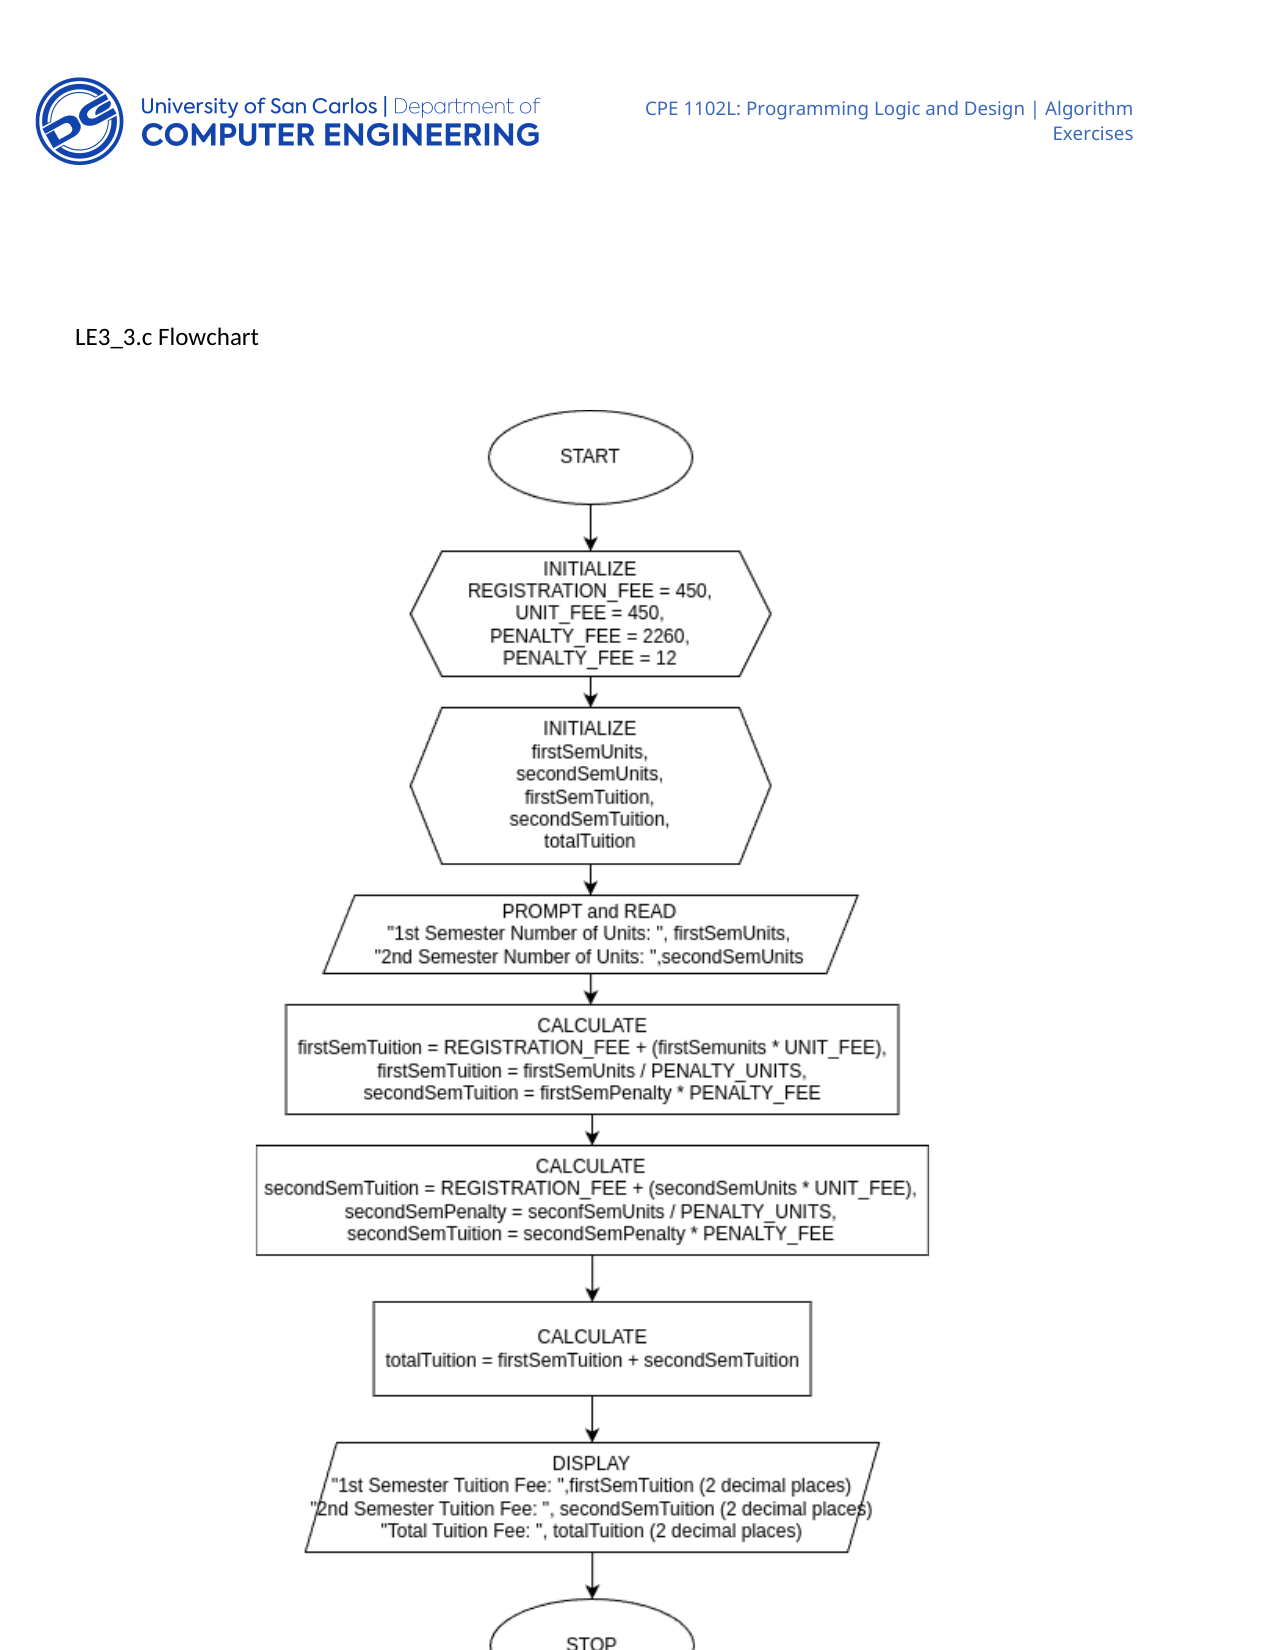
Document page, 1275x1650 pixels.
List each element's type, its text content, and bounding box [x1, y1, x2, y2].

picture [33, 73, 546, 168]
text LE3_3.c Flowchart [75, 198, 1200, 382]
picture [255, 410, 930, 1650]
